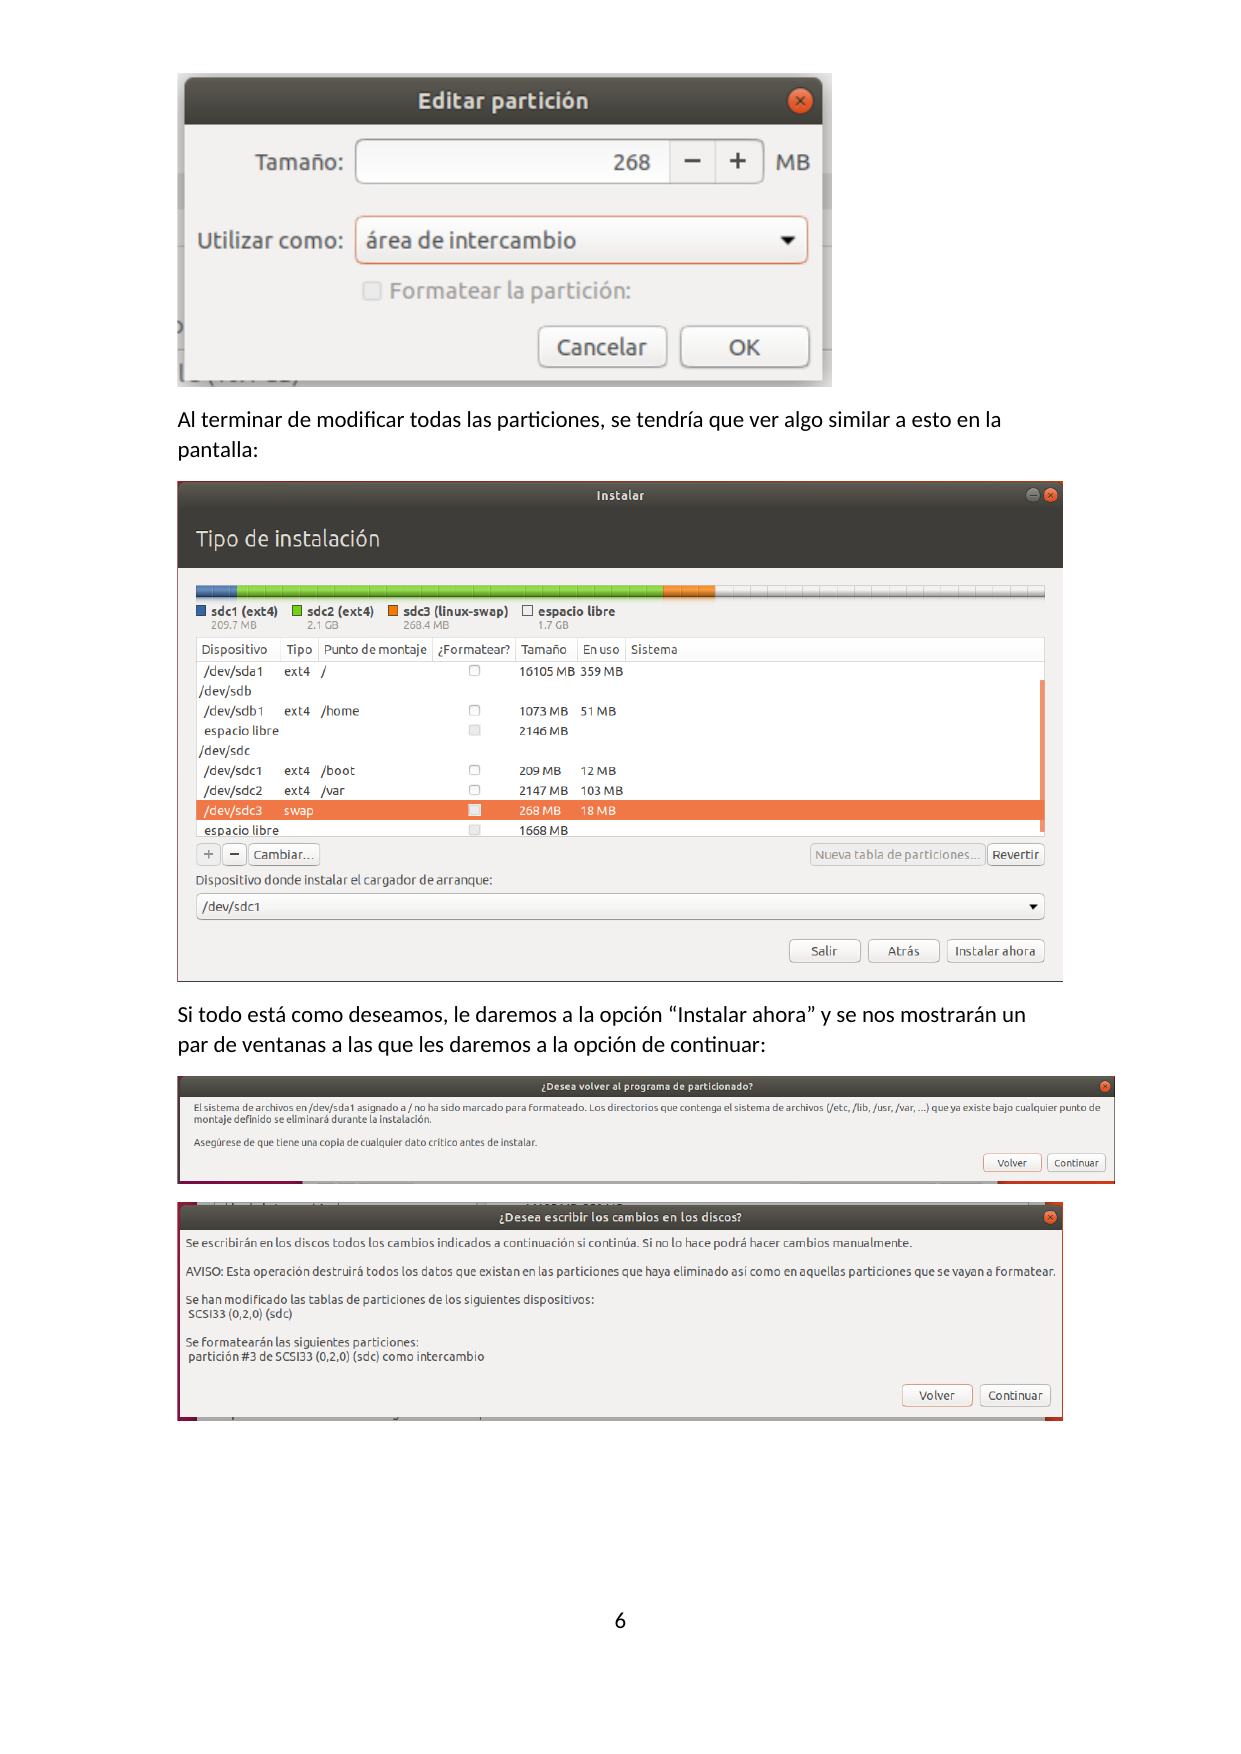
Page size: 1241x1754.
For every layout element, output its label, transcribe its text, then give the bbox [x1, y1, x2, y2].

text Si todo está como deseamos, le daremos a la opción “Instalar ahora” y se nos mostrarán un par de ventanas a las que les daremos a la opción de continuar: [177, 1000, 1063, 1058]
text Al terminar de modificar todas las particiones, se tendría que ver algo similar a esto en la pantalla: [177, 405, 1063, 463]
